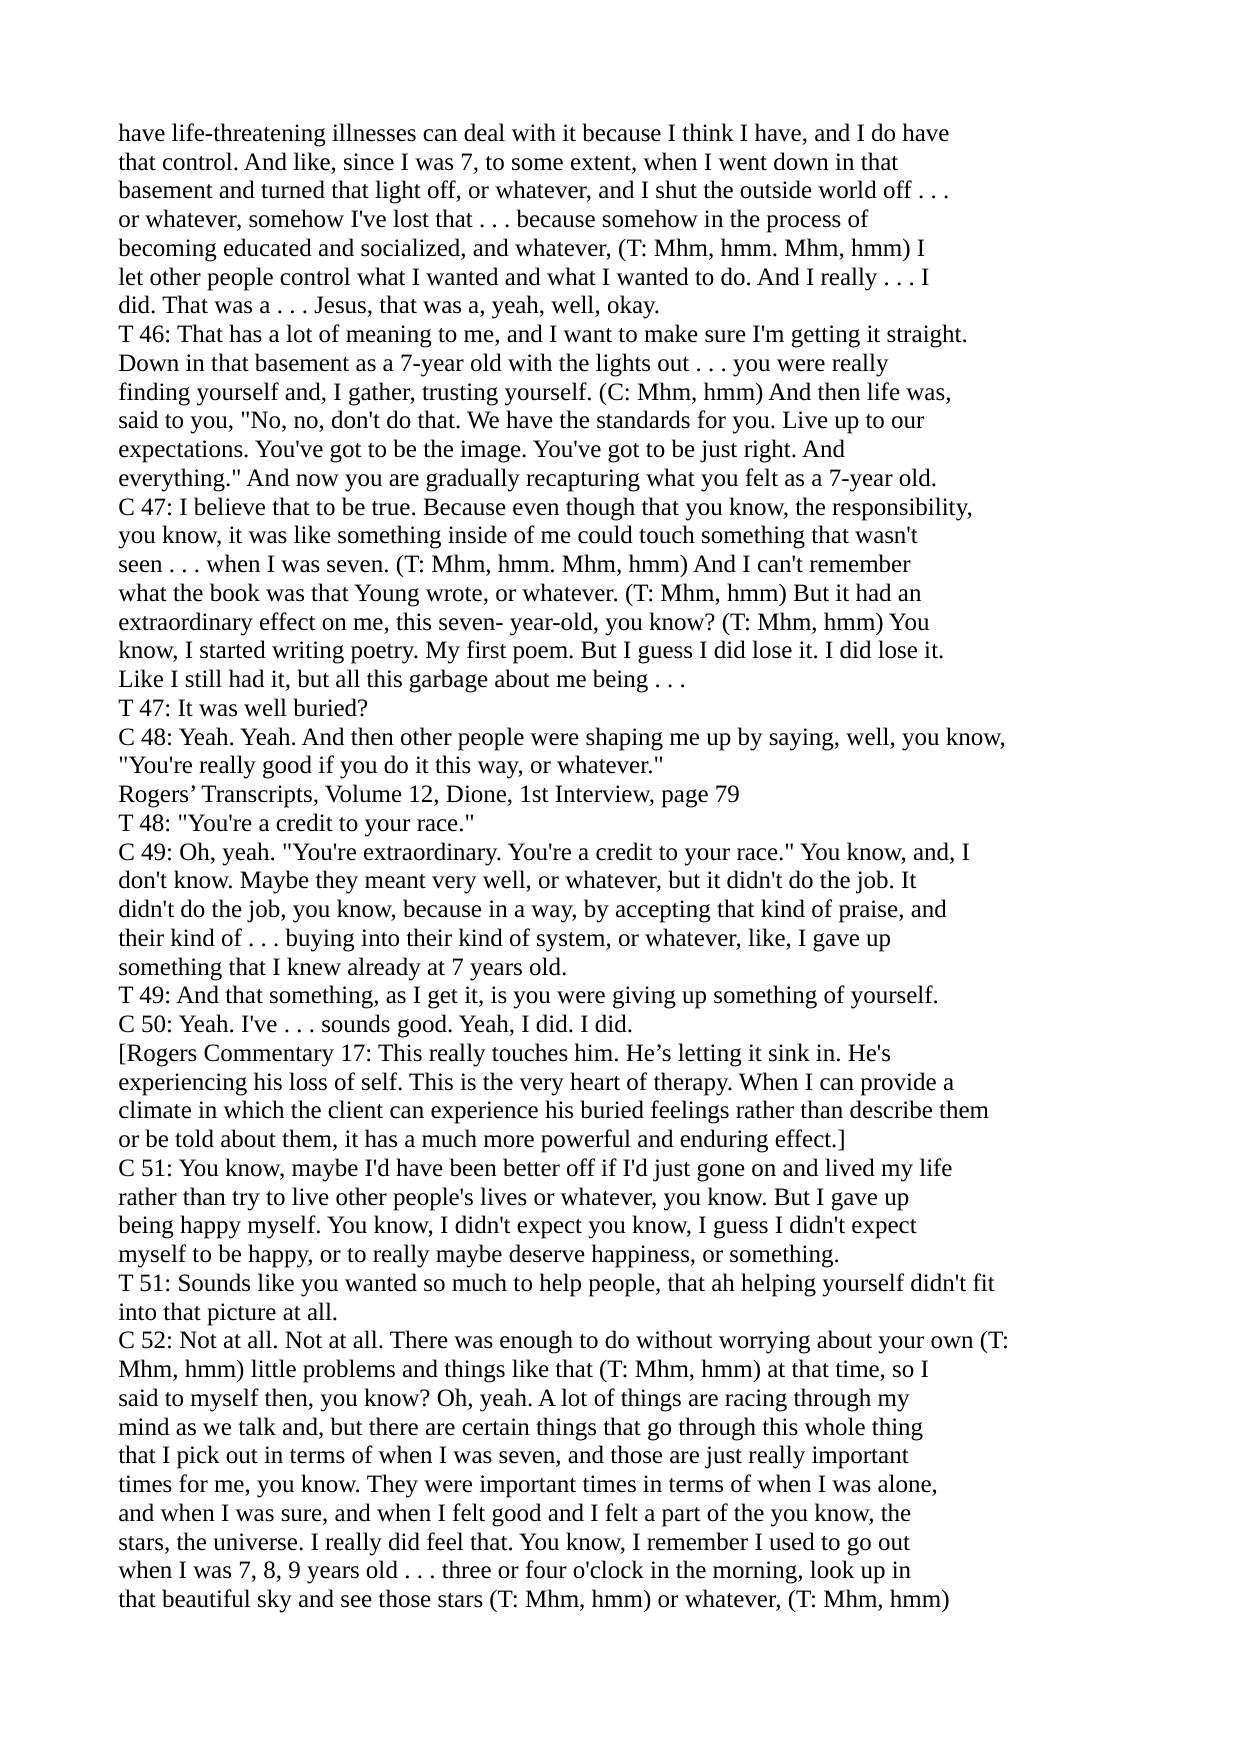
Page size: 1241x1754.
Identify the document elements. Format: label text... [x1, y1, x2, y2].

text being happy myself. You know, I didn't expect you know, I guess I didn't expect [118, 1211, 1122, 1239]
text experiencing his loss of self. This is the very heart of therapy. When I can provide a [118, 1067, 1122, 1096]
text into that picture at all. [118, 1297, 1122, 1326]
text let other people control what I wanted and what I wanted to do. And I really . . . I [118, 262, 1122, 291]
text rather than try to live other people's lives or whatever, you know. But I gave up [118, 1182, 1122, 1211]
text [Rogers Commentary 17: This really touches him. He’s letting it sink in. He's [118, 1038, 1122, 1067]
text T 49: And that something, as I get it, is you were giving up something of yourself. [118, 981, 1122, 1009]
text expectations. You've got to be the image. You've got to be just right. And [118, 434, 1122, 463]
text climate in which the client can experience his buried feelings rather than describe them [118, 1096, 1122, 1124]
text or whatever, somehow I've lost that . . . because somehow in the process of [118, 204, 1122, 233]
text said to myself then, you know? Oh, yeah. A lot of things are racing through my [118, 1383, 1122, 1412]
text "You're really good if you do it this way, or whatever." [118, 751, 1122, 779]
text C 47: I believe that to be true. Because even though that you know, the responsibility, [118, 492, 1122, 521]
text T 48: "You're a credit to your race." [118, 808, 1122, 837]
text something that I knew already at 7 years old. [118, 952, 1122, 981]
text said to you, "No, no, don't do that. We have the standards for you. Live up to our [118, 406, 1122, 434]
text when I was 7, 8, 9 years old . . . three or four o'clock in the morning, look up in [118, 1556, 1122, 1584]
text Mhm, hmm) little problems and things like that (T: Mhm, hmm) at that time, so I [118, 1354, 1122, 1383]
text C 49: Oh, yeah. "You're extraordinary. You're a credit to your race." You know, and, I [118, 837, 1122, 866]
text didn't do the job, you know, because in a way, by accepting that kind of praise, and [118, 894, 1122, 923]
text their kind of . . . buying into their kind of system, or whatever, like, I gave up [118, 923, 1122, 952]
text and when I was sure, and when I felt good and I felt a part of the you know, the [118, 1498, 1122, 1527]
text T 51: Sounds like you wanted so much to help people, that ah helping yourself didn't fit [118, 1268, 1122, 1297]
text seen . . . when I was seven. (T: Mhm, hmm. Mhm, hmm) And I can't remember [118, 549, 1122, 578]
text stars, the universe. I really did feel that. You know, I remember I used to go out [118, 1527, 1122, 1556]
text that control. And like, since I was 7, to some extent, when I went down in that [118, 147, 1122, 176]
text that I pick out in terms of when I was seven, and those are just really important [118, 1441, 1122, 1469]
text Like I still had it, but all this garbage about me being . . . [118, 664, 1122, 693]
text Down in that basement as a 7-year old with the lights out . . . you were really [118, 348, 1122, 377]
text C 51: You know, maybe I'd have been better off if I'd just gone on and lived my life [118, 1153, 1122, 1182]
text basement and turned that light off, or whatever, and I shut the outside world off . . . [118, 176, 1122, 204]
text finding yourself and, I gather, trusting yourself. (C: Mhm, hmm) And then life was, [118, 377, 1122, 406]
text times for me, you know. They were important times in terms of when I was alone, [118, 1469, 1122, 1498]
text T 46: That has a lot of meaning to me, and I want to make sure I'm getting it straight. [118, 319, 1122, 348]
text C 48: Yeah. Yeah. And then other people were shaping me up by saying, well, you know, [118, 722, 1122, 751]
text becoming educated and socialized, and whatever, (T: Mhm, hmm. Mhm, hmm) I [118, 233, 1122, 262]
text you know, it was like something inside of me could touch something that wasn't [118, 521, 1122, 549]
text C 52: Not at all. Not at all. There was enough to do without worrying about your own (T: [118, 1326, 1122, 1354]
text have life-threatening illnesses can deal with it because I think I have, and I do have [118, 118, 1122, 147]
text T 47: It was well buried? [118, 693, 1122, 722]
text or be told about them, it has a much more powerful and enduring effect.] [118, 1124, 1122, 1153]
text what the book was that Young wrote, or whatever. (T: Mhm, hmm) But it had an [118, 578, 1122, 607]
text Rogers’ Transcripts, Volume 12, Dione, 1st Interview, page 79 [118, 779, 1122, 808]
text did. That was a . . . Jesus, that was a, yeah, well, okay. [118, 291, 1122, 319]
text extraordinary effect on me, this seven- year-old, you know? (T: Mhm, hmm) You [118, 607, 1122, 636]
text myself to be happy, or to really maybe deserve happiness, or something. [118, 1239, 1122, 1268]
text that beautiful sky and see those stars (T: Mhm, hmm) or whatever, (T: Mhm, hmm) [118, 1584, 1122, 1613]
text don't know. Maybe they meant very well, or whatever, but it didn't do the job. It [118, 866, 1122, 894]
text know, I started writing poetry. My first poem. But I guess I did lose it. I did lose it. [118, 636, 1122, 664]
text mind as we talk and, but there are certain things that go through this whole thing [118, 1412, 1122, 1441]
text everything." And now you are gradually recapturing what you felt as a 7-year old. [118, 463, 1122, 492]
text C 50: Yeah. I've . . . sounds good. Yeah, I did. I did. [118, 1009, 1122, 1038]
